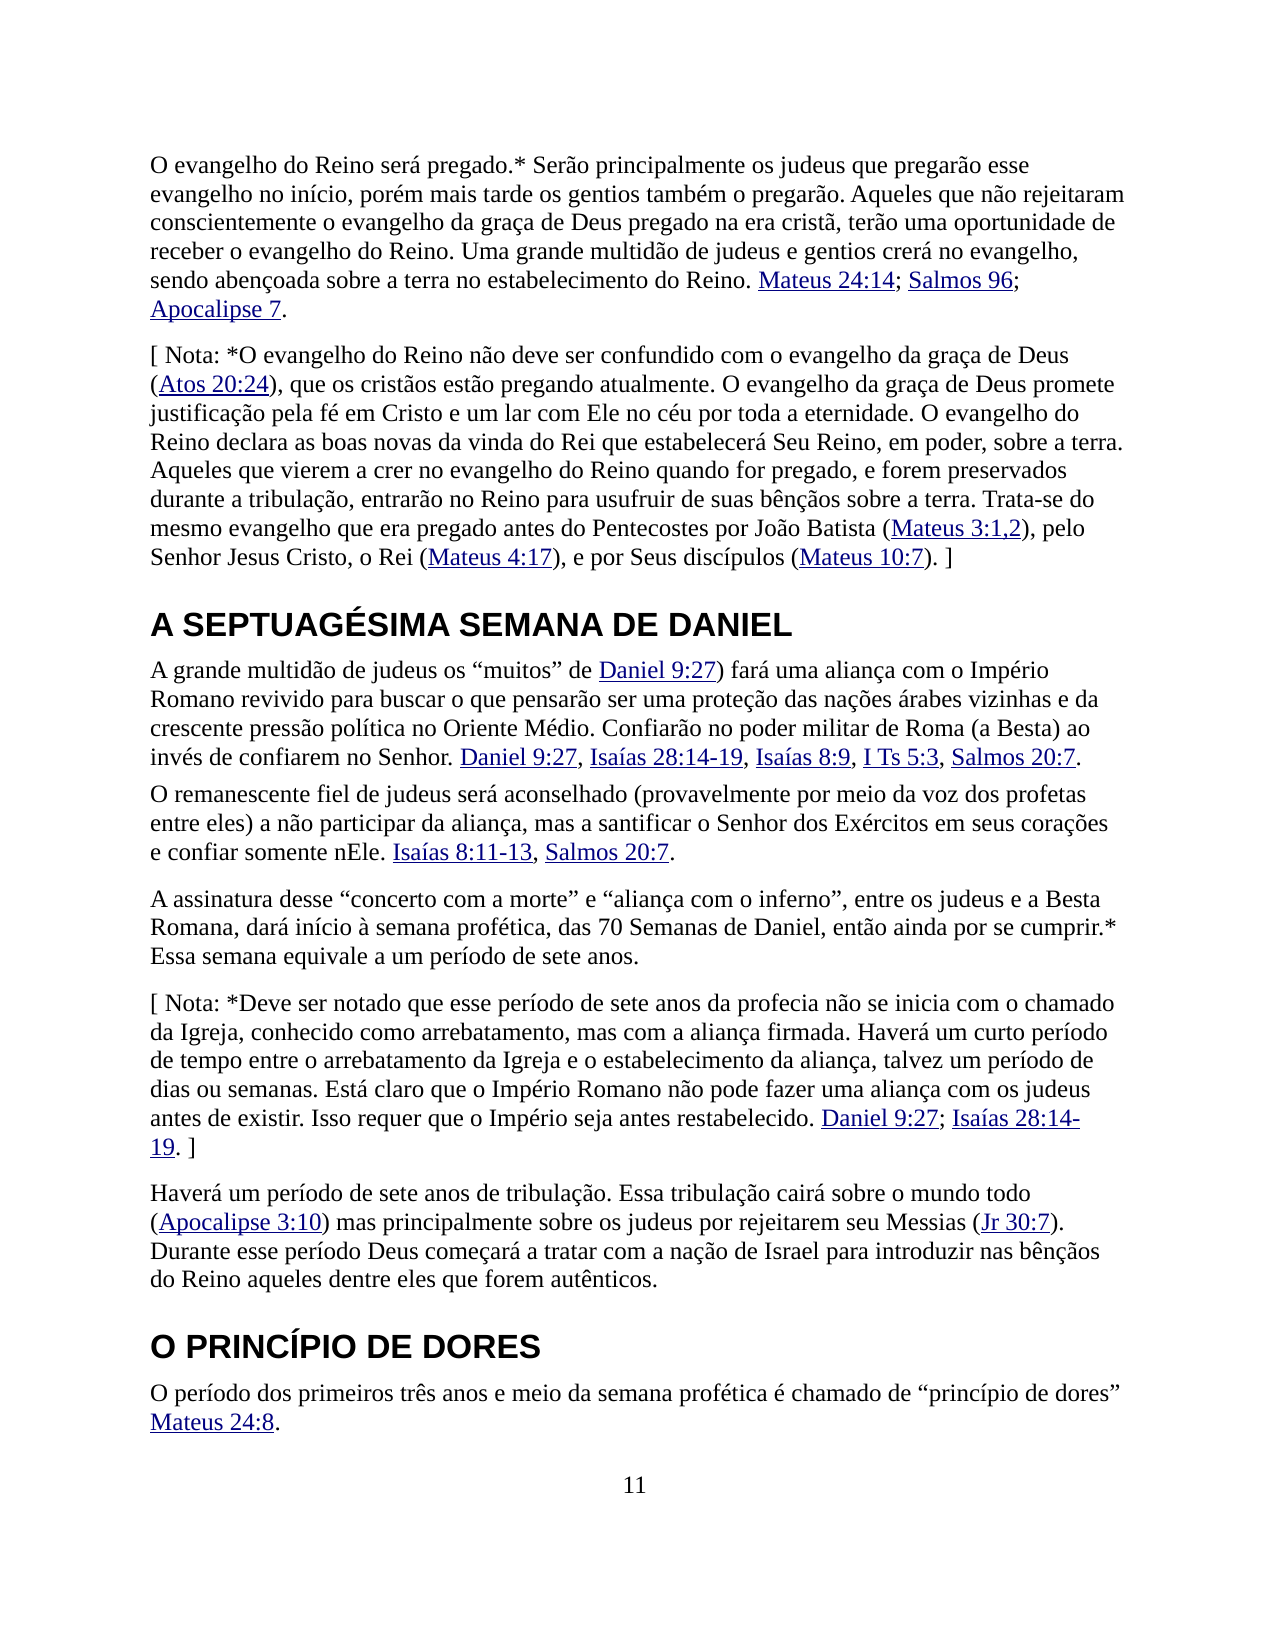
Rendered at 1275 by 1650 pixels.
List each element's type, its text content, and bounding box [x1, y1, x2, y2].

text O evangelho do Reino será pregado.* Serão principalmente os judeus que pregarão esse evangelho no início, porém mais tarde os gentios também o pregarão. Aqueles que não rejeitaram conscientemente o evangelho da graça de Deus pregado na era cristã, terão uma oportunidade de receber o evangelho do Reino. Uma grande multidão de judeus e gentios crerá no evangelho, sendo abençoada sobre a terra no estabelecimento do Reino. Mateus 24:14; Salmos 96; Apocalipse 7. [150, 150, 1125, 322]
text [ Nota: *O evangelho do Reino não deve ser confundido com o evangelho da graça de Deus (Atos 20:24), que os cristãos estão pregando atualmente. O evangelho da graça de Deus promete justificação pela fé em Cristo e um lar com Ele no céu por toda a eternidade. O evangelho do Reino declara as boas novas da vinda do Rei que estabelecerá Seu Reino, em poder, sobre a terra. Aqueles que vierem a crer no evangelho do Reino quando for pregado, e forem preservados durante a tribulação, entrarão no Reino para usufruir de suas bênçãos sobre a terra. Trata-se do mesmo evangelho que era pregado antes do Pentecostes por João Batista (Mateus 3:1,2), pelo Senhor Jesus Cristo, o Rei (Mateus 4:17), e por Seus discípulos (Mateus 10:7). ] [150, 340, 1125, 570]
subtitle A SEPTUAGÉSIMA SEMANA DE DANIEL [150, 604, 1125, 643]
text O período dos primeiros três anos e meio da semana profética é chamado de “princípio de dores” Mateus 24:8. [150, 1378, 1125, 1436]
text [ Nota: *Deve ser notado que esse período de sete anos da profecia não se inicia com o chamado da Igreja, conhecido como arrebatamento, mas com a aliança firmada. Haverá um curto período de tempo entre o arrebatamento da Igreja e o estabelecimento da aliança, talvez um período de dias ou semanas. Está claro que o Império Romano não pode fazer uma aliança com os judeus antes de existir. Isso requer que o Império seja antes restabelecido. Daniel 9:27; Isaías 28:14-19. ] [150, 988, 1125, 1160]
text A assinatura desse “concerto com a morte” e “aliança com o inferno”, entre os judeus e a Besta Romana, dará início à semana profética, das 70 Semanas de Daniel, então ainda por se cumprir.* Essa semana equivale a um período de sete anos. [150, 884, 1125, 970]
text O remanescente fiel de judeus será aconselhado (provavelmente por meio da voz dos profetas entre eles) a não participar da aliança, mas a santificar o Senhor dos Exércitos em seus corações e confiar somente nEle. Isaías 8:11-13, Salmos 20:7. [150, 779, 1125, 866]
text A grande multidão de judeus os “muitos” de Daniel 9:27) fará uma aliança com o Império Romano revivido para buscar o que pensarão ser uma proteção das nações árabes vizinhas e da crescente pressão política no Oriente Médio. Confiarão no poder militar de Roma (a Besta) ao invés de confiarem no Senhor. Daniel 9:27, Isaías 28:14-19, Isaías 8:9, I Ts 5:3, Salmos 20:7. [150, 656, 1125, 771]
text Haverá um período de sete anos de tribulação. Essa tribulação cairá sobre o mundo todo (Apocalipse 3:10) mas principalmente sobre os judeus por rejeitarem seu Messias (Jr 30:7). Durante esse período Deus começará a tratar com a nação de Israel para introduzir nas bênçãos do Reino aqueles dentre eles que forem autênticos. [150, 1178, 1125, 1293]
subtitle O PRINCÍPIO DE DORES [150, 1327, 1125, 1366]
